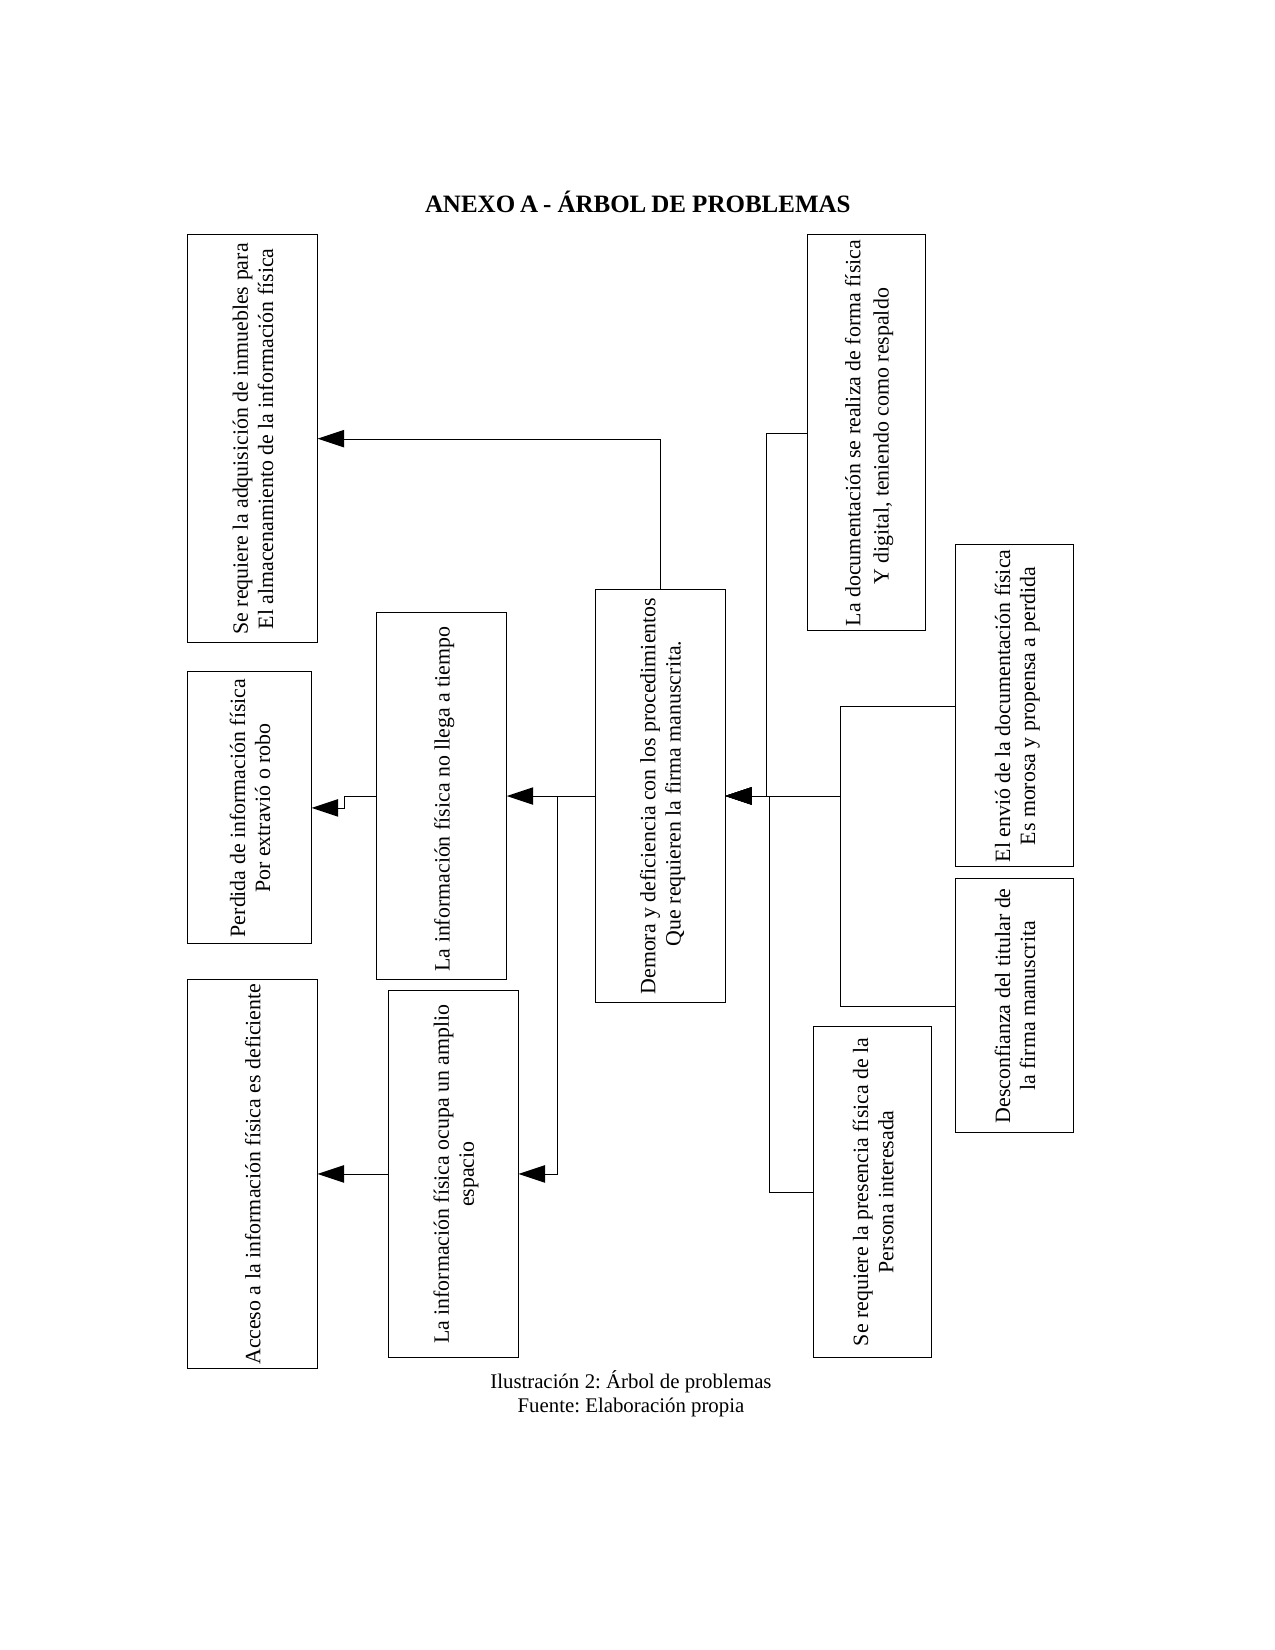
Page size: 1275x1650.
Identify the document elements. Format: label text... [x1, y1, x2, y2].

text Ilustración 2: Árbol de problemas [767, 235, 1074, 796]
text Ilustración 2: Árbol de problemas [841, 707, 1074, 1006]
text Fuente: Elaboración propia [187, 1393, 1074, 1417]
text Ilustración 2: Árbol de problemas [187, 797, 557, 1174]
text Ilustración 2: Árbol de problemas [187, 440, 660, 808]
text Ilustración 2: Árbol de problemas [318, 235, 807, 796]
text ANEXO A - ÁRBOL DE PROBLEMAS [177, 189, 1098, 218]
text Ilustración 2: Árbol de problemas [187, 797, 1074, 1393]
